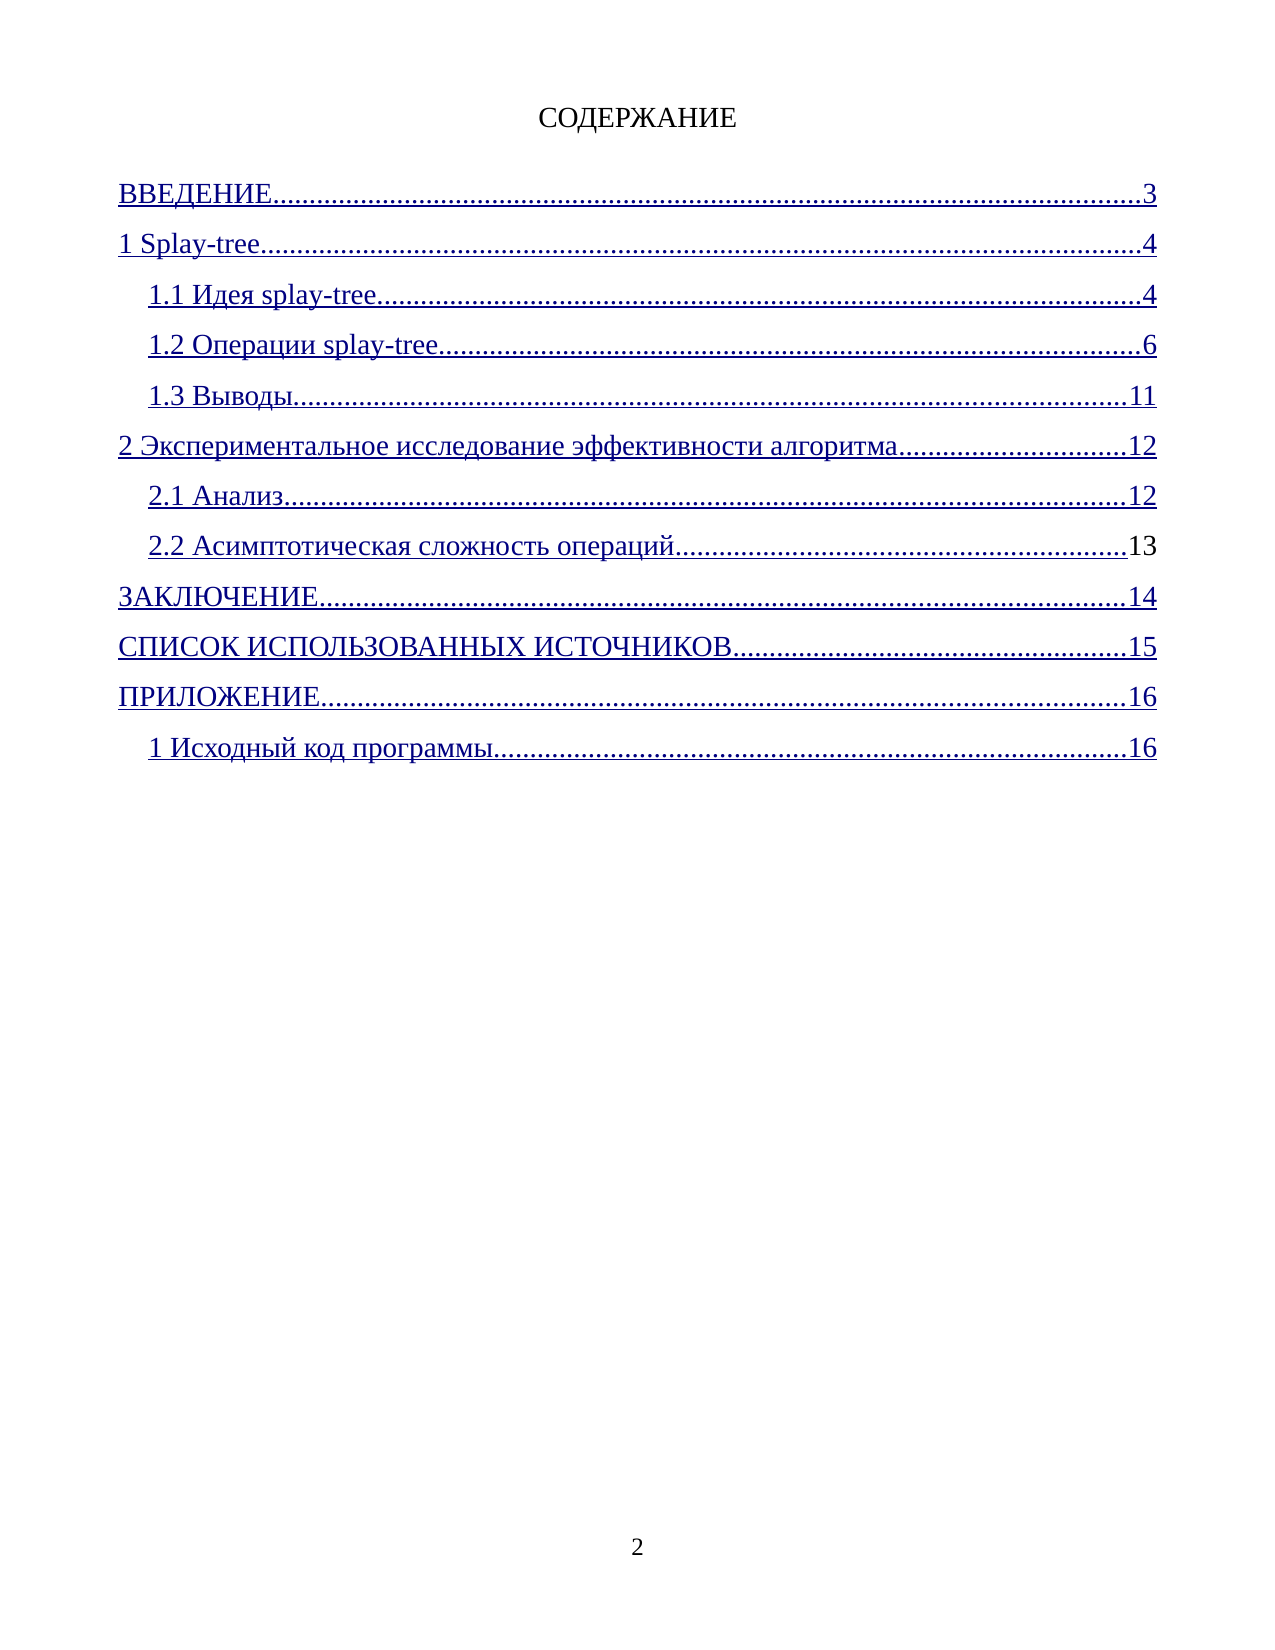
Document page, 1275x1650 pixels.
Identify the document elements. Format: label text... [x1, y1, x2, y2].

text 2 Экспериментальное исследование эффективности алгоритма 12 [118, 428, 1157, 457]
text 2.2 Асимптотическая сложность операций 13 [148, 528, 1157, 562]
text 1.2 Операции splay-tree 6 [148, 327, 1157, 356]
text 1.1 Идея splay-tree 4 [148, 277, 1157, 306]
text 1 Исходный код программы 16 [148, 730, 1157, 759]
text ПРИЛОЖЕНИЕ 16 [118, 679, 1157, 709]
text СОДЕРЖАНИЕ [118, 101, 1157, 134]
text СПИСОК ИСПОЛЬЗОВАННЫХ ИСТОЧНИКОВ 15 [118, 629, 1157, 658]
text ВВЕДЕНИЕ 3 [118, 176, 1157, 205]
text 1 Splay-tree 4 [118, 227, 1157, 256]
text 2.1 Анализ 12 [148, 478, 1157, 507]
text ЗАКЛЮЧЕНИЕ 14 [118, 579, 1157, 608]
text 1.3 Выводы 11 [148, 378, 1157, 407]
